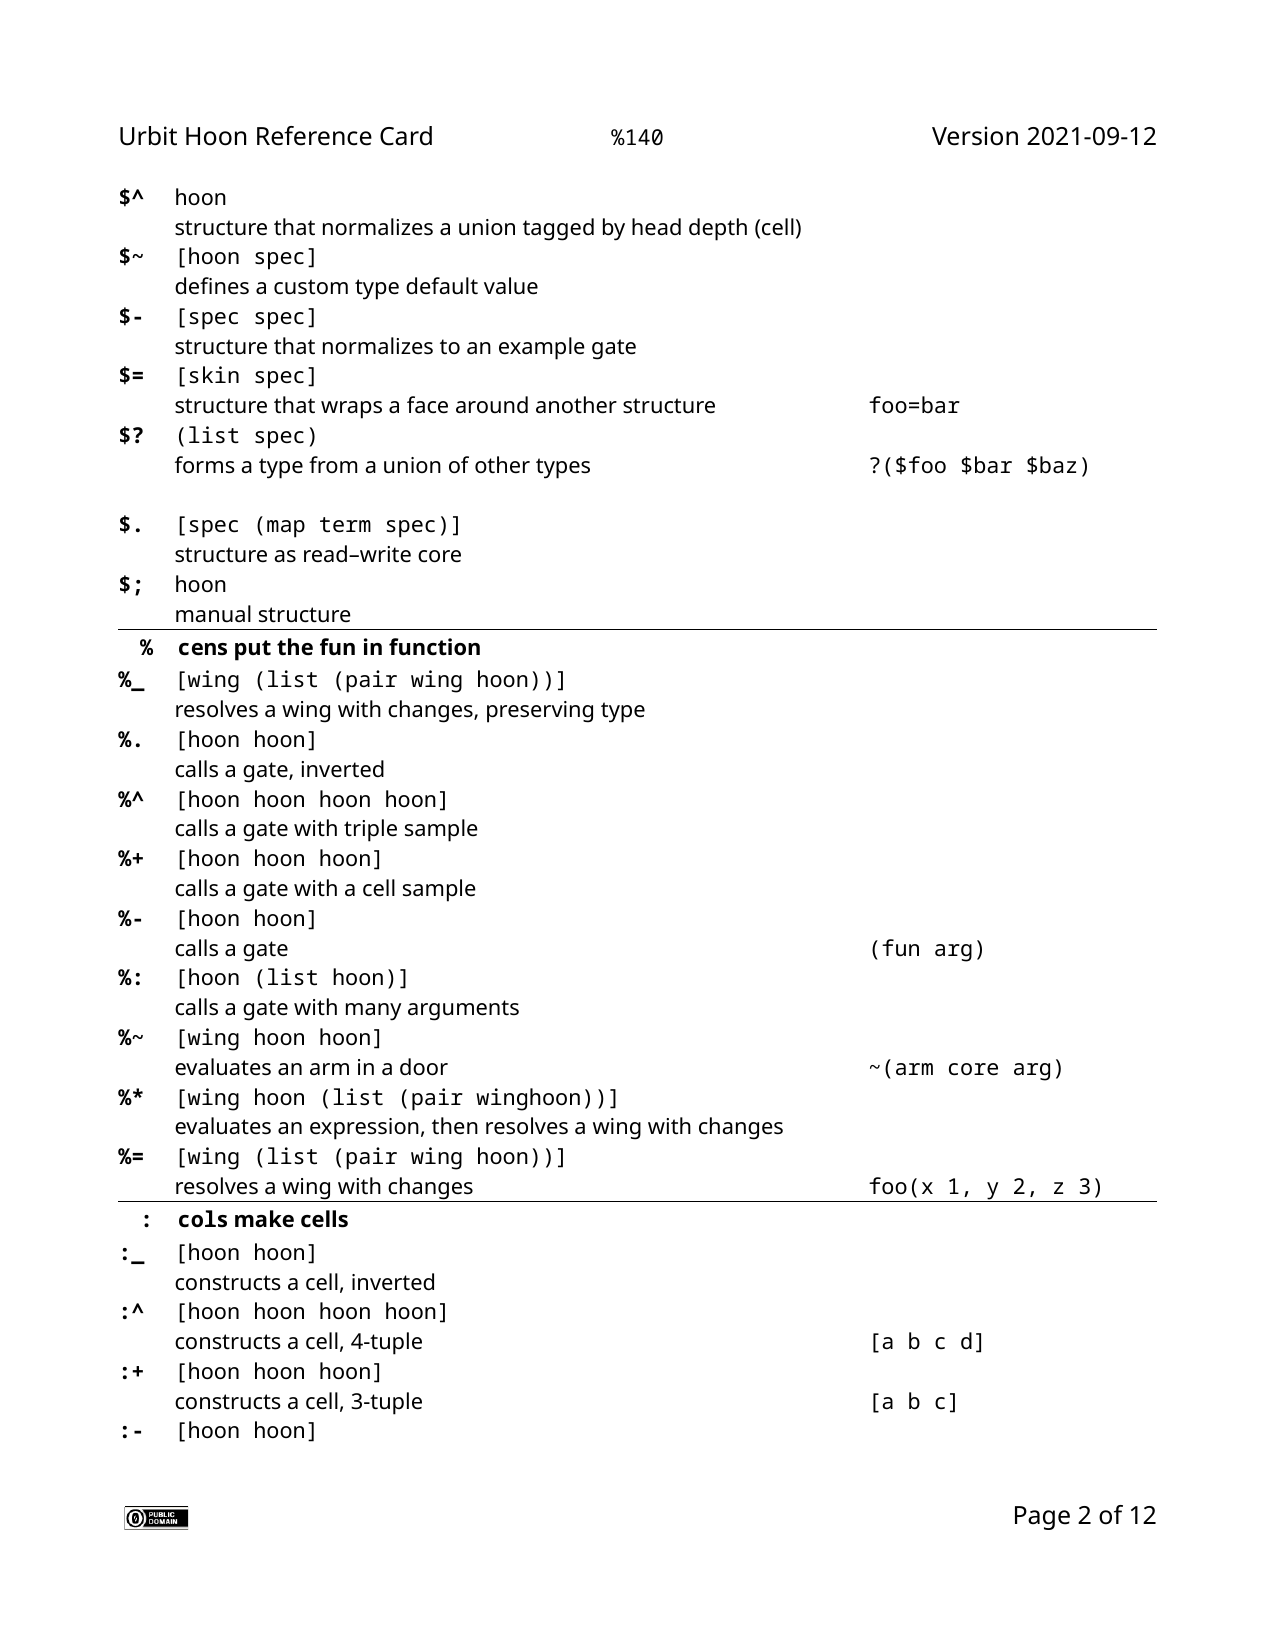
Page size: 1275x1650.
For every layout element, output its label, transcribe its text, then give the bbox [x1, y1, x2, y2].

table_cell [a b c] [868, 1386, 1157, 1415]
table_cell [spec spec] [174, 301, 1157, 331]
table_cell evaluates an arm in a door [174, 1052, 868, 1082]
table_cell :^ [118, 1296, 174, 1326]
table_cell %^ [118, 784, 174, 813]
picture [124, 1506, 189, 1530]
table_cell [hoon hoon] [174, 1237, 1157, 1266]
table_cell [hoon hoon hoon hoon] [174, 1296, 868, 1326]
table_cell calls a gate with triple sample [174, 814, 1157, 843]
table_cell [118, 754, 174, 784]
table_cell [868, 1022, 1157, 1052]
table_cell [hoon (list hoon)] [174, 963, 1157, 992]
table_cell %= [118, 1141, 174, 1171]
table_cell resolves a wing with changes [174, 1171, 868, 1201]
table_cell % [118, 630, 174, 664]
table_cell %- [118, 903, 174, 933]
table_cell [868, 1356, 1157, 1386]
table_cell [118, 873, 174, 903]
table_cell structure as read–write core [174, 539, 868, 569]
table_cell constructs a cell, 4-tuple [174, 1326, 868, 1356]
table_cell structure that wraps a face around another structure [174, 390, 868, 420]
table_cell [118, 1052, 174, 1082]
table_cell $~ [118, 241, 174, 271]
table_cell [118, 331, 174, 360]
table_cell %_ [118, 665, 174, 694]
table_cell [hoon spec] [174, 241, 1157, 271]
table_cell [a b c d] [868, 1326, 1157, 1356]
table_cell hoon [174, 569, 868, 599]
table_cell $. [118, 480, 174, 539]
table_cell [118, 599, 174, 628]
table_cell [hoon hoon hoon hoon] [174, 784, 1157, 813]
table_cell %: [118, 963, 174, 992]
table_cell %+ [118, 843, 174, 873]
table_cell foo=bar [868, 390, 1157, 420]
table_cell constructs a cell, inverted [174, 1266, 1157, 1296]
table_cell [118, 1326, 174, 1356]
table_cell [118, 694, 174, 724]
table_cell ~(arm core arg) [868, 1052, 1157, 1082]
table_cell hoon [174, 182, 1157, 211]
table_cell [118, 539, 174, 569]
table_cell [868, 599, 1157, 628]
table_cell [118, 1386, 174, 1415]
table_cell $- [118, 301, 174, 331]
table_cell [118, 814, 174, 843]
table_cell resolves a wing with changes, preserving type [174, 694, 1157, 724]
table_cell [118, 211, 174, 241]
table_cell calls a gate, inverted [174, 754, 1157, 784]
table_cell [118, 1111, 174, 1141]
table_cell [868, 1296, 1157, 1326]
table_cell [868, 569, 1157, 599]
table_cell [868, 480, 1157, 539]
table_cell forms a type from a union of other types [174, 450, 868, 479]
table_cell : [118, 1202, 174, 1237]
table_cell [hoon hoon] [174, 724, 1157, 754]
table_cell [118, 992, 174, 1022]
table_cell [hoon hoon] [174, 1415, 868, 1445]
table_cell [868, 539, 1157, 569]
table_cell [868, 360, 1157, 390]
table_cell [118, 1266, 174, 1296]
table_cell [hoon hoon] [174, 903, 868, 933]
table_cell :+ [118, 1356, 174, 1386]
table_cell calls a gate with a cell sample [174, 873, 1157, 903]
table_cell defines a custom type default value [174, 271, 1157, 301]
table_cell cols make cells [174, 1202, 1157, 1237]
table_cell $; [118, 569, 174, 599]
table_cell [wing hoon (list (pair winghoon))] [174, 1082, 1157, 1111]
table_cell [868, 420, 1157, 450]
table_cell :_ [118, 1237, 174, 1266]
table_cell [wing (list (pair wing hoon))] [174, 1141, 868, 1171]
table_cell constructs a cell, 3-tuple [174, 1386, 868, 1415]
table_cell cens put the fun in function [174, 630, 1157, 664]
table_cell %~ [118, 1022, 174, 1052]
table_cell structure that normalizes to an example gate [174, 331, 1157, 360]
table_cell [wing (list (pair wing hoon))] [174, 665, 1157, 694]
table_cell [118, 390, 174, 420]
table_cell $? [118, 420, 174, 450]
table_cell calls a gate with many arguments [174, 992, 1157, 1022]
table_cell (list spec) [174, 420, 868, 450]
table_cell [hoon hoon hoon] [174, 1356, 868, 1386]
table_cell [hoon hoon hoon] [174, 843, 1157, 873]
table_cell calls a gate [174, 933, 868, 962]
table_cell %* [118, 1082, 174, 1111]
table_cell [118, 1171, 174, 1201]
table_cell $= [118, 360, 174, 390]
table_cell structure that normalizes a union tagged by head depth (cell) [174, 211, 1157, 241]
table_cell foo(x 1, y 2, z 3) [868, 1171, 1157, 1201]
table_cell [spec (map term spec)] [174, 480, 868, 539]
table_cell [skin spec] [174, 360, 868, 390]
table_cell evaluates an expression, then resolves a wing with changes [174, 1111, 1157, 1141]
table_cell [wing hoon hoon] [174, 1022, 868, 1052]
table_cell [868, 1415, 1157, 1445]
table_cell (fun arg) [868, 933, 1157, 962]
table_cell %. [118, 724, 174, 754]
table_cell manual structure [174, 599, 868, 628]
table_cell ?($foo $bar $baz) [868, 450, 1157, 479]
table_cell :- [118, 1415, 174, 1445]
table_cell [868, 1141, 1157, 1171]
table_cell $^ [118, 182, 174, 211]
table_cell [118, 933, 174, 962]
table_cell [118, 271, 174, 301]
table_cell [118, 450, 174, 479]
table_cell [868, 903, 1157, 933]
